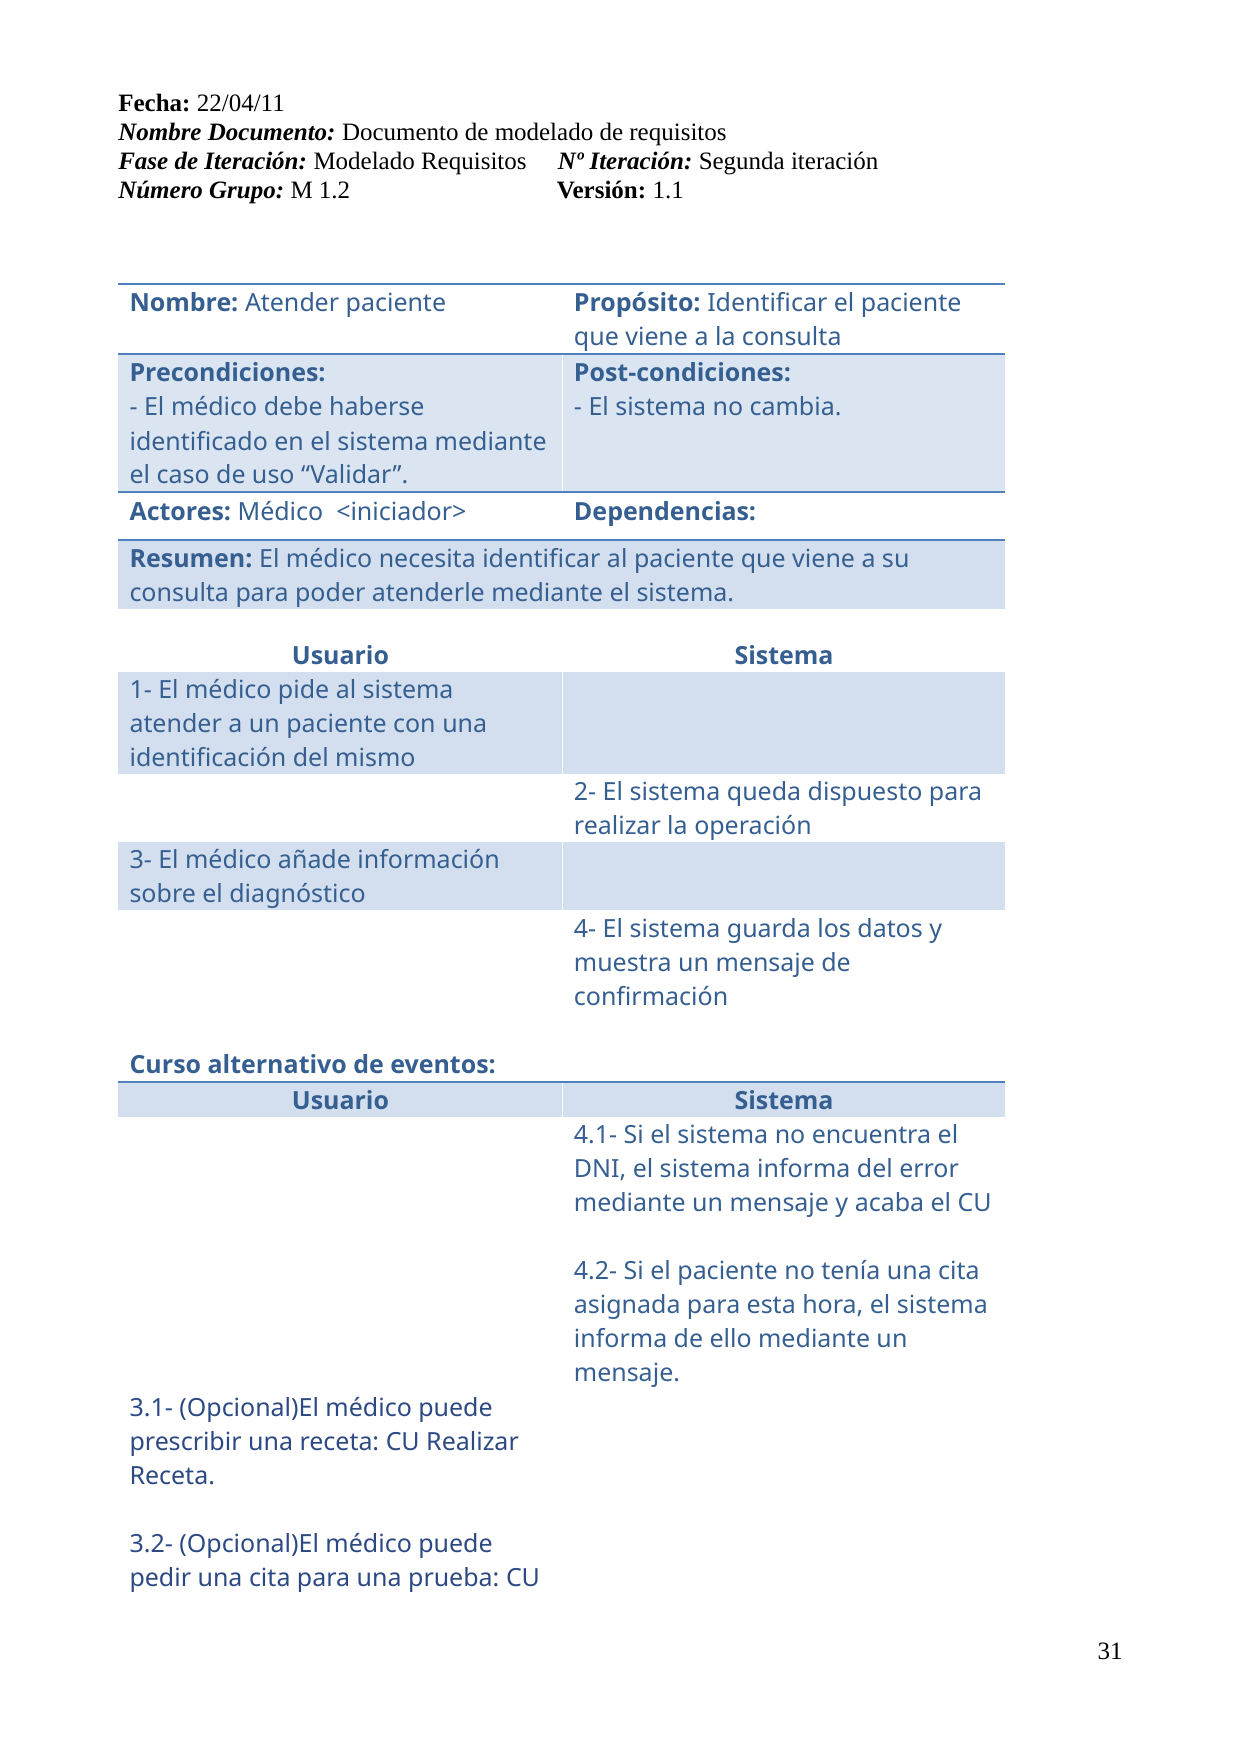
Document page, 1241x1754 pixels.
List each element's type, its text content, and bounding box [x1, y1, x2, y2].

table_cell [563, 842, 1005, 910]
table_cell 3.1- (Opcional)El médico puede prescribir una receta: CU Realizar Receta. 3.2- (Opcional)El médico puede pedir una cita para una prueba: CU [118, 1389, 562, 1593]
table_header Nombre: Atender paciente [118, 285, 562, 353]
table_cell Precondiciones: - El médico debe haberse identificado en el sistema mediante el caso de uso “Validar”. [118, 355, 562, 491]
table_header Usuario [118, 638, 562, 672]
table_cell 2- El sistema queda dispuesto para realizar la operación [563, 774, 1005, 842]
table_cell 1- El médico pide al sistema atender a un paciente con una identificación del mismo [118, 672, 562, 774]
table_cell [118, 910, 562, 1012]
table_cell Usuario [118, 1083, 562, 1117]
table_cell [563, 1389, 1005, 1593]
table_cell Dependencias: [563, 493, 1005, 539]
table_header Propósito: Identificar el paciente que viene a la consulta [563, 285, 1005, 353]
table_cell 3- El médico añade información sobre el diagnóstico [118, 842, 562, 910]
table_cell Resumen: El médico necesita identificar al paciente que viene a su consulta para poder atenderle mediante el sistema. [118, 541, 1005, 609]
table_cell [563, 672, 1005, 774]
table_cell [118, 1117, 562, 1389]
table_cell Curso alternativo de eventos: [118, 1013, 1005, 1081]
table_cell Post-condiciones: - El sistema no cambia. [563, 355, 1005, 491]
table_cell Sistema [563, 1083, 1005, 1117]
table_header Sistema [563, 638, 1005, 672]
table_cell [118, 774, 562, 842]
table_cell Actores: Médico <iniciador> [118, 493, 562, 539]
table_cell 4.1- Si el sistema no encuentra el DNI, el sistema informa del error mediante un mensaje y acaba el CU 4.2- Si el paciente no tenía una cita asignada para esta hora, el sistema informa de ello mediante un mensaje. [563, 1117, 1005, 1389]
table_cell 4- El sistema guarda los datos y muestra un mensaje de confirmación [563, 910, 1005, 1012]
